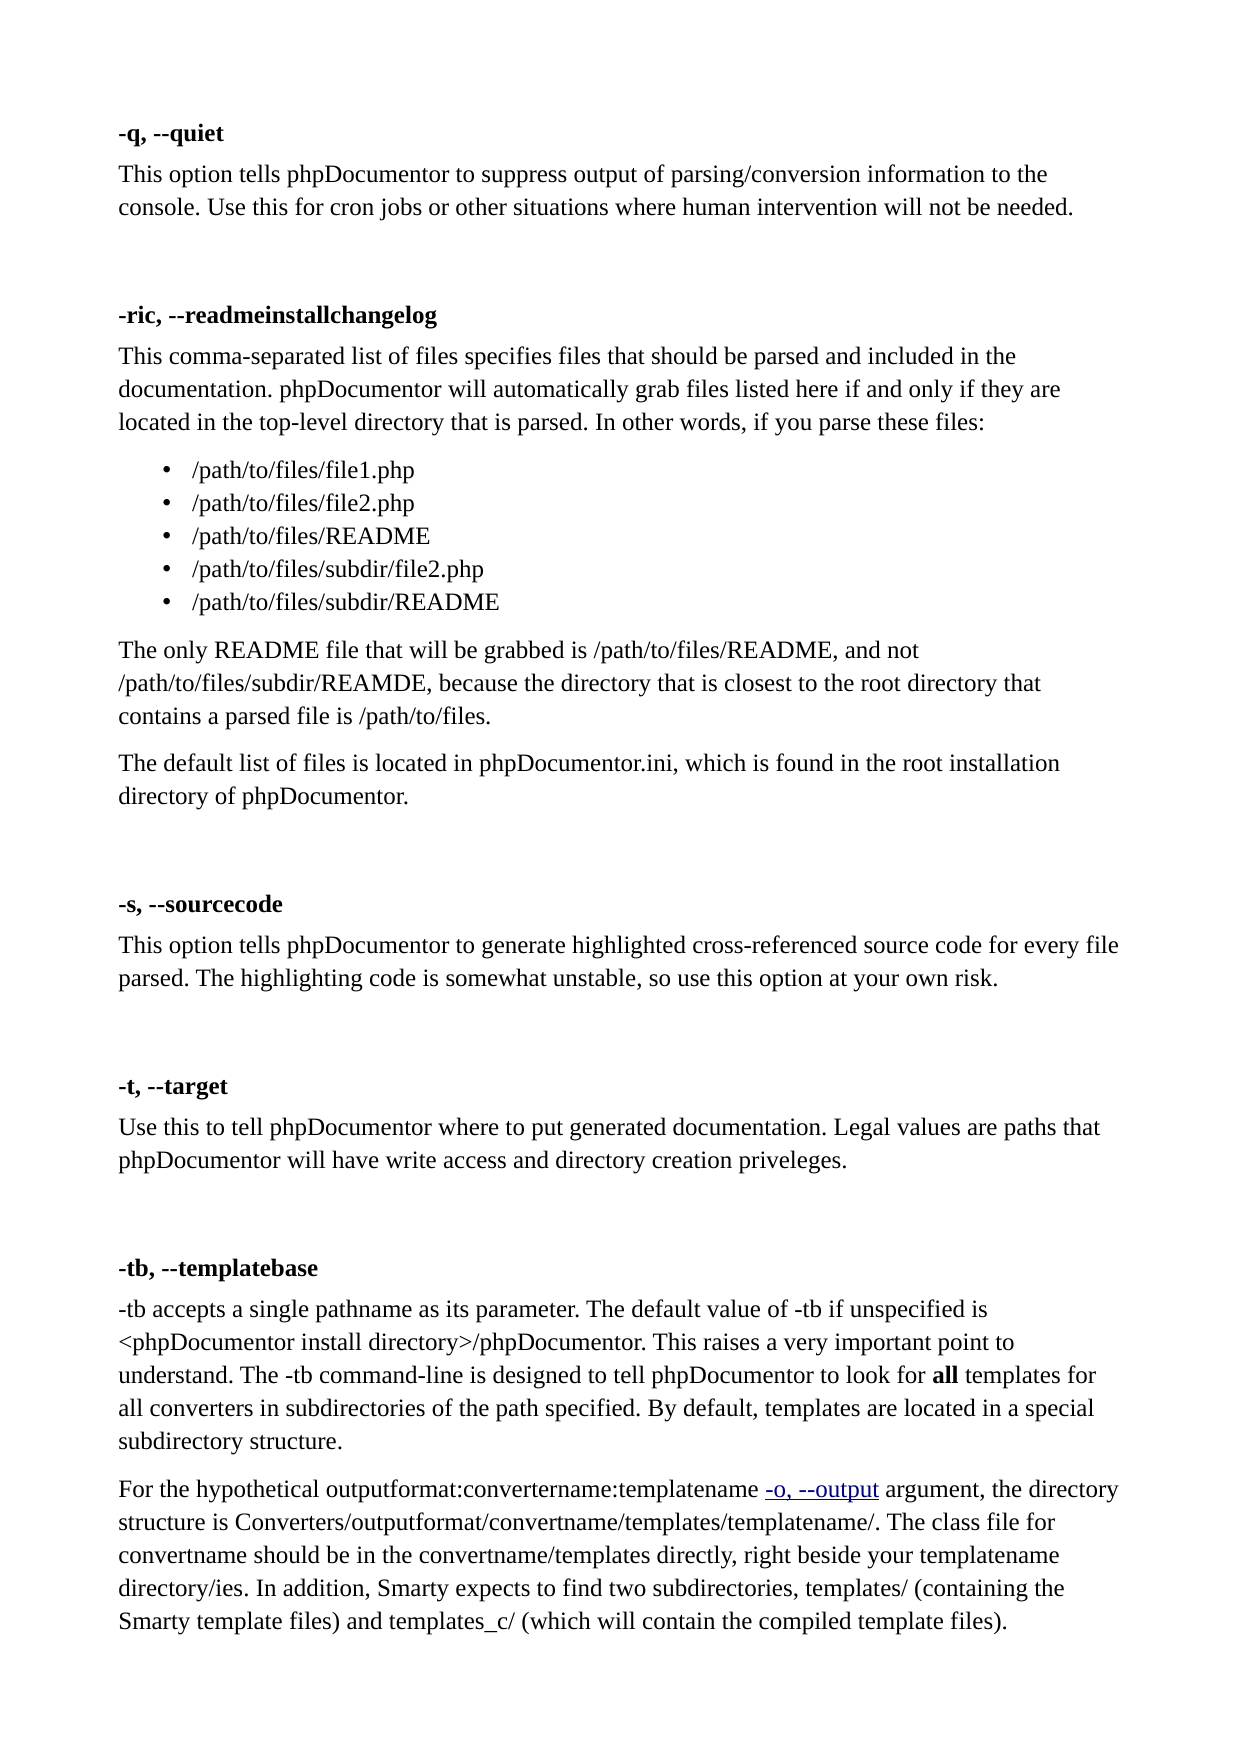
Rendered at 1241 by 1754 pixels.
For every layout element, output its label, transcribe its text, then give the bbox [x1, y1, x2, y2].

text The only README file that will be grabbed is /path/to/files/README, and not /path/to/files/subdir/REAMDE, because the directory that is closest to the root directory that contains a parsed file is /path/to/files. [118, 635, 1122, 729]
text This option tells phpDocumentor to generate highlighted cross-referenced source code for every file parsed. The highlighting code is somewhat unstable, so use this option at your own risk. [118, 930, 1122, 992]
text -tb accepts a single pathname as its parameter. The default value of -tb if unspecified is <phpDocumentor install directory>/phpDocumentor. This raises a very important point to understand. The -tb command-line is designed to tell phpDocumentor to look for all templates for all converters in subdirectories of the path specified. By default, templates are located in a special subdirectory structure. [118, 1294, 1122, 1455]
text The default list of files is located in phpDocumentor.ini, which is found in the root installation directory of phpDocumentor. [118, 748, 1122, 810]
list /path/to/files/file1.php [162, 455, 1122, 484]
text This comma-separated list of files specifies files that should be parsed and included in the documentation. phpDocumentor will automatically grab files listed here if and only if they are located in the top-level directory that is parsed. In other words, if you parse these files: [118, 341, 1122, 436]
text Use this to tell phpDocumentor where to put generated documentation. Legal values are paths that phpDocumentor will have write access and directory creation priveleges. [118, 1112, 1122, 1174]
list /path/to/files/subdir/README [162, 587, 1122, 616]
subtitle -ric, --readmeinstallchangelog [118, 300, 1122, 329]
list /path/to/files/file2.php [162, 488, 1122, 517]
subtitle -s, --sourcecode [118, 889, 1122, 918]
text For the hypothetical outputformat:convertername:templatename -o, --output argument, the directory structure is Converters/outputformat/convertname/templates/templatename/. The class file for convertname should be in the convertname/templates directly, right beside your templatename directory/ies. In addition, Smarty expects to find two subdirectories, templates/ (containing the Smarty template files) and templates_c/ (which will contain the compiled template files). [118, 1474, 1122, 1635]
subtitle -q, --quiet [118, 118, 1122, 147]
list /path/to/files/README [162, 521, 1122, 550]
subtitle -tb, --templatebase [118, 1253, 1122, 1282]
list /path/to/files/subdir/file2.php [162, 554, 1122, 583]
text This option tells phpDocumentor to suppress output of parsing/conversion information to the console. Use this for cron jobs or other situations where human intervention will not be needed. [118, 159, 1122, 221]
subtitle -t, --target [118, 1071, 1122, 1100]
